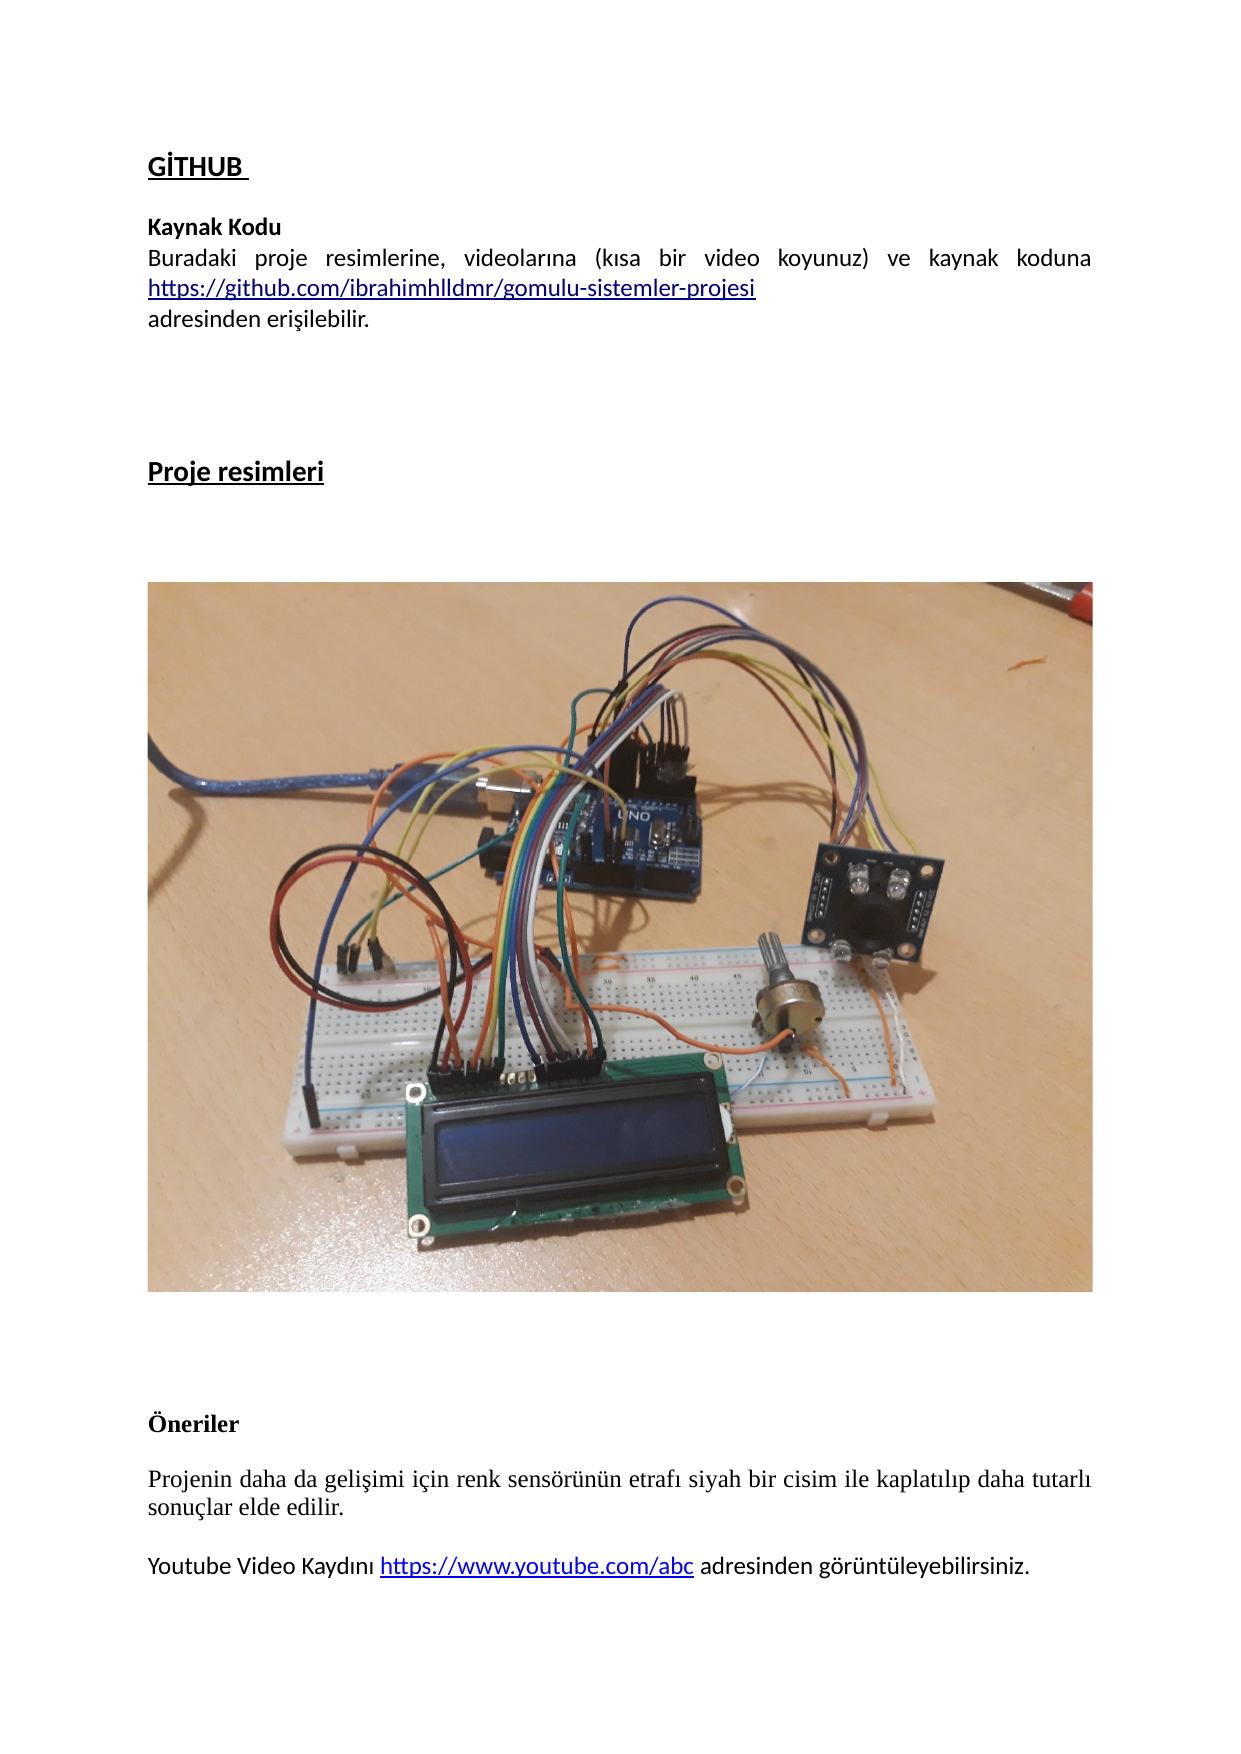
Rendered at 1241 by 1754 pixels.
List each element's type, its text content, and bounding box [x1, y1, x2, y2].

text Youtube Video Kaydını https://www.youtube.com/abc adresinden görüntüleyebilirsiniz. [148, 1550, 1093, 1581]
text Öneriler [148, 1409, 1093, 1437]
text adresinden erişilebilir. [148, 303, 1093, 333]
text Projenin daha da gelişimi için renk sensörünün etrafı siyah bir cisim ile kaplatılıp daha tutarlı sonuçlar elde edilir. [148, 1464, 1093, 1521]
text Buradaki proje resimlerine, videolarına (kısa bir video koyunuz) ve kaynak koduna https://github.com/ibrahimhlldmr/gomulu-sistemler-projesi [148, 242, 1093, 303]
text GİTHUB [148, 148, 1093, 183]
text Kaynak Kodu [148, 211, 1093, 242]
text Proje resimleri [148, 453, 1093, 489]
